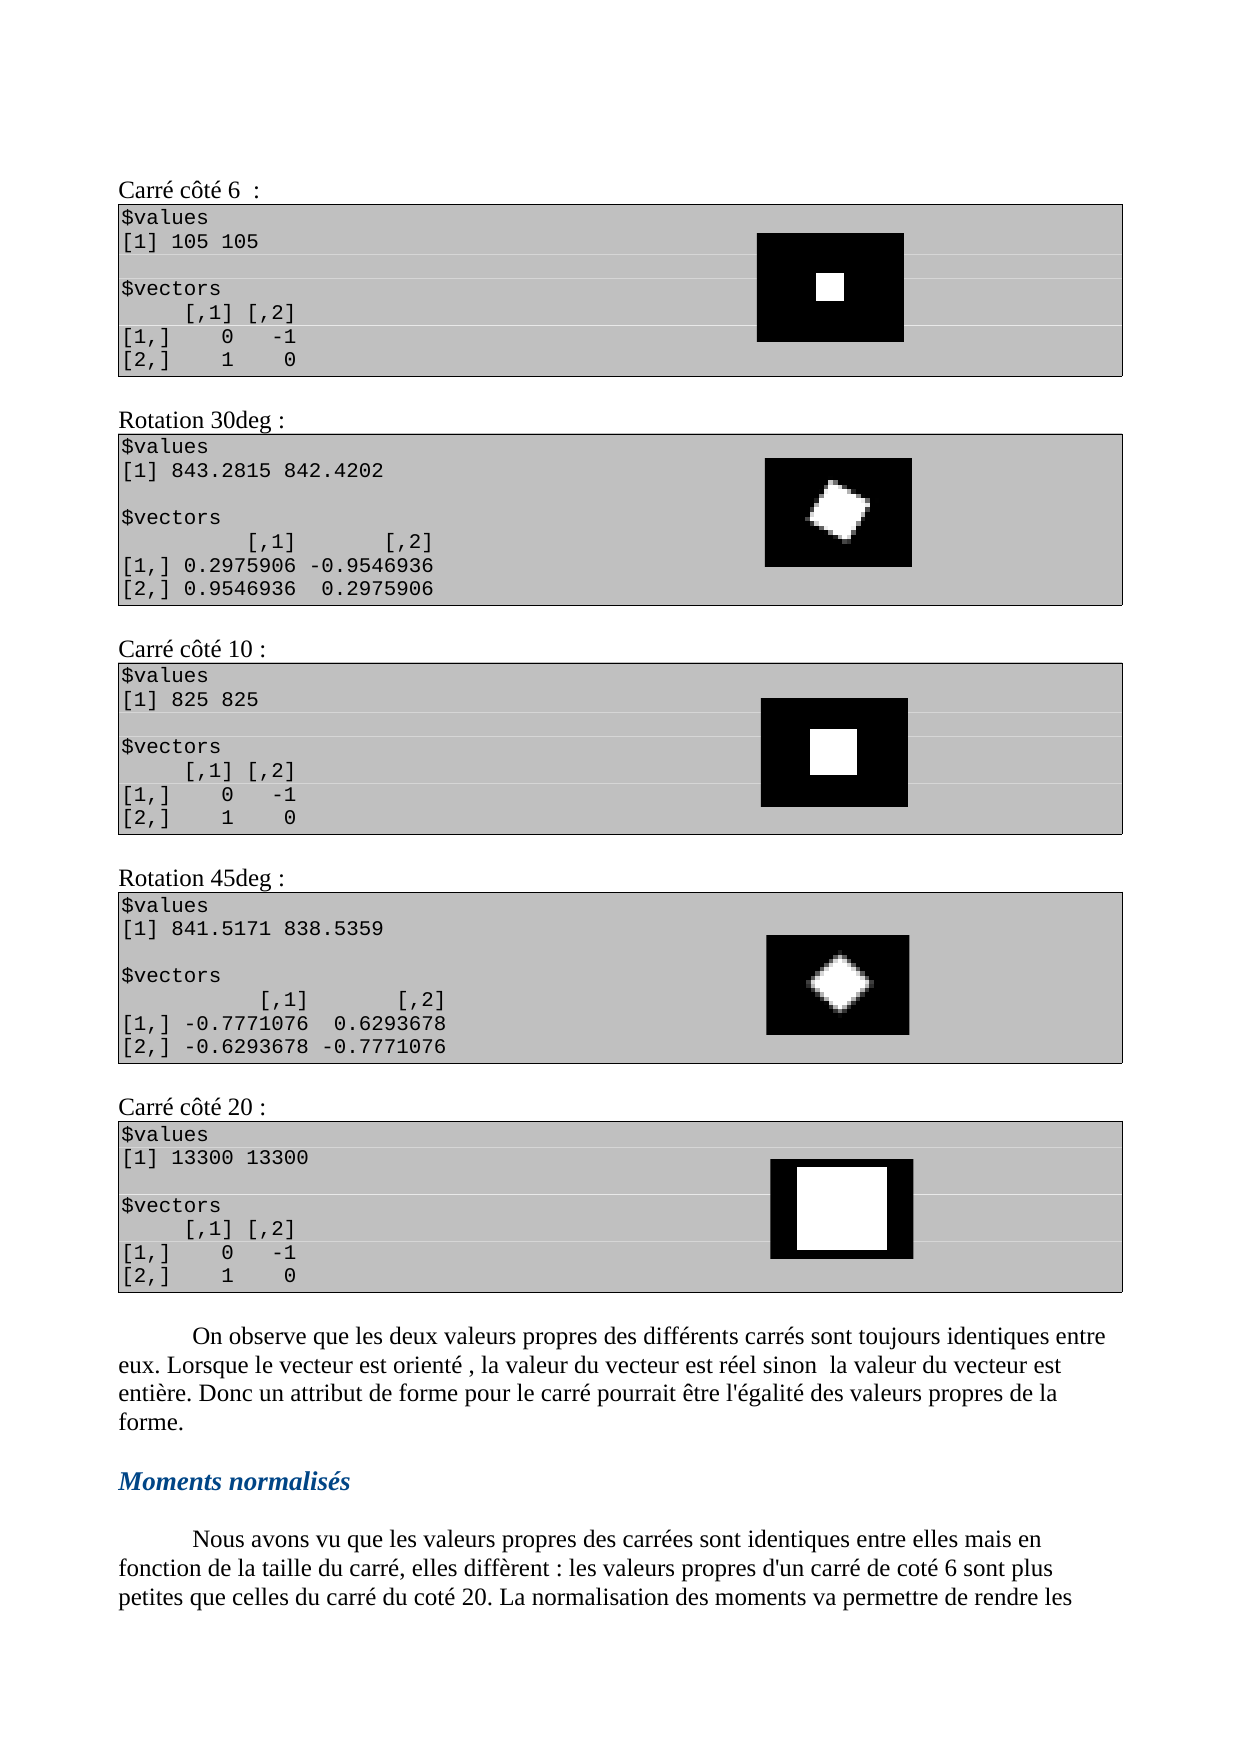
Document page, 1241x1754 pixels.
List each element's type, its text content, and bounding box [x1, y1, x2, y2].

text $values [119, 664, 1122, 686]
text [,1] [,2] [119, 757, 760, 781]
text $values [119, 893, 1122, 915]
text [1] 825 825 [119, 686, 1122, 710]
text [,1] [,2] [119, 299, 756, 323]
text Rotation 30deg : [118, 405, 1122, 433]
picture [770, 1159, 914, 1259]
text [1,] 0 -1 [119, 781, 760, 804]
text [2,] -0.6293678 -0.7771076 [119, 1033, 1122, 1063]
text Carré côté 20 : [118, 1092, 1122, 1121]
text $values [119, 435, 1122, 457]
text [912, 528, 1122, 552]
text $values [119, 1122, 1122, 1144]
text Moments normalisés [118, 1465, 1122, 1496]
text $vectors [119, 1192, 770, 1215]
text [1] 841.5171 838.5359 [119, 915, 1122, 939]
text [910, 986, 1122, 1010]
text [2,] 1 0 [119, 346, 1122, 376]
text [904, 299, 1122, 323]
text [908, 757, 1122, 781]
text $values [119, 205, 1122, 228]
text [2,] 0.9546936 0.2975906 [119, 575, 1122, 605]
picture [766, 935, 910, 1035]
text $vectors [119, 504, 764, 528]
text [2,] 1 0 [119, 804, 1122, 834]
text [2,] 1 0 [119, 1262, 1122, 1292]
text [904, 275, 1122, 299]
text On observe que les deux valeurs propres des différents carrés sont toujours identiques entre eux. Lorsque le vecteur est orienté , la valeur du vecteur est réel sinon la valeur du vecteur est entière. Donc un attribut de forme pour le carré pourrait être l'égalité des valeurs propres de la forme. [118, 1321, 1122, 1436]
text Carré côté 10 : [118, 634, 1122, 662]
text Rotation 45deg : [118, 863, 1122, 892]
picture [764, 458, 912, 567]
text [,1] [,2] [119, 1215, 770, 1239]
picture [760, 698, 908, 807]
text [912, 504, 1122, 528]
text [,1] [,2] [119, 986, 766, 1010]
text [1,] 0.2975906 -0.9546936 [119, 552, 1122, 575]
text [910, 1010, 1122, 1033]
text [1] 13300 13300 [119, 1144, 1122, 1168]
text Carré côté 6 : [118, 176, 1122, 204]
text [1,] 0 -1 [119, 1239, 1122, 1262]
text Nous avons vu que les valeurs propres des carrées sont identiques entre elles mais en fonction de la taille du carré, elles diffèrent : les valeurs propres d'un carré de coté 6 sont plus petites que celles du carré du coté 20. La normalisation des moments va permettre de rendre les [118, 1524, 1122, 1611]
text [914, 1192, 1122, 1215]
text [908, 781, 1122, 804]
text [1,] 0 -1 [119, 323, 1122, 346]
text $vectors [119, 275, 756, 299]
text [1,] -0.7771076 0.6293678 [119, 1010, 766, 1033]
text [1] 843.2815 842.4202 [119, 457, 1122, 481]
text [1] 105 105 [119, 228, 1122, 252]
text $vectors [119, 733, 760, 757]
text [,1] [,2] [119, 528, 764, 552]
text [910, 962, 1122, 986]
picture [756, 233, 904, 342]
text [914, 1215, 1122, 1239]
text $vectors [119, 962, 766, 986]
text [908, 733, 1122, 757]
